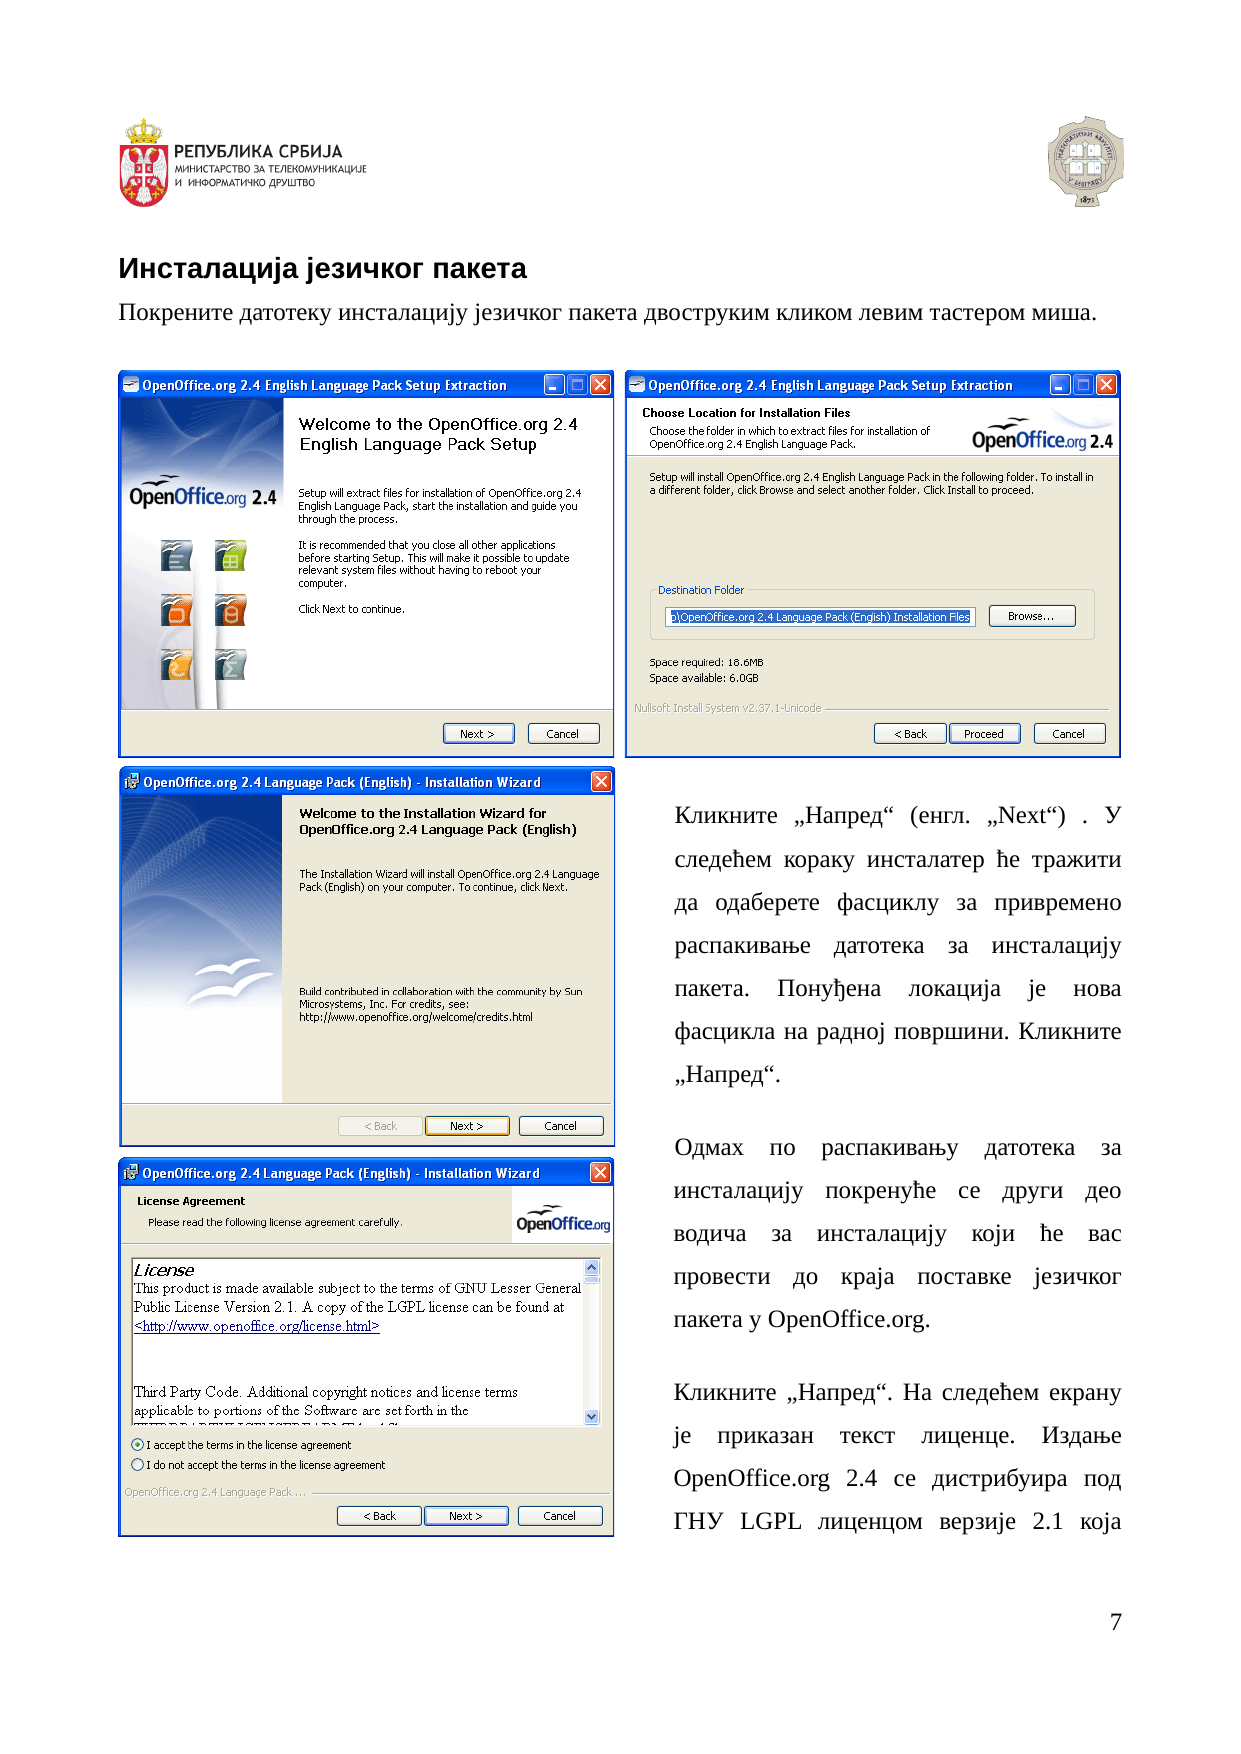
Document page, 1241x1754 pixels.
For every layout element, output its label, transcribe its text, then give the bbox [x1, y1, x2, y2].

picture [119, 118, 367, 207]
picture [1047, 116, 1124, 207]
picture [118, 1157, 615, 1537]
text Кликните „Напред“ (енгл. „Next“) . У следећем кораку инсталатер ће тражити да одаберете фасциклу за привремено распакивање датотека за инсталацију пакета. Понуђена локација је нова фасцикла на радној површини. Кликните „Напред“. [118, 370, 1122, 1088]
picture [118, 370, 615, 758]
text Покрените датотеку инсталацију језичког пакета двоструким кликом левим тастером миша. [118, 297, 1122, 326]
text Одмах по распакивању датотека за инсталацију покренуће се други део водича за инсталацију који ће вас провести до краја поставке језичког пакета у OpenOffice.org. [118, 1132, 1122, 1333]
text Кликните „Напред“. На следећем екрану је приказан текст лиценце. Издање OpenOffice.org 2.4 се дистрибуира под ГНУ LGPL лиценцом верзије 2.1 која [615, 1377, 1122, 1535]
picture [624, 370, 1121, 758]
subtitle Инсталација језичког пакета [118, 251, 1122, 285]
picture [119, 766, 616, 1147]
